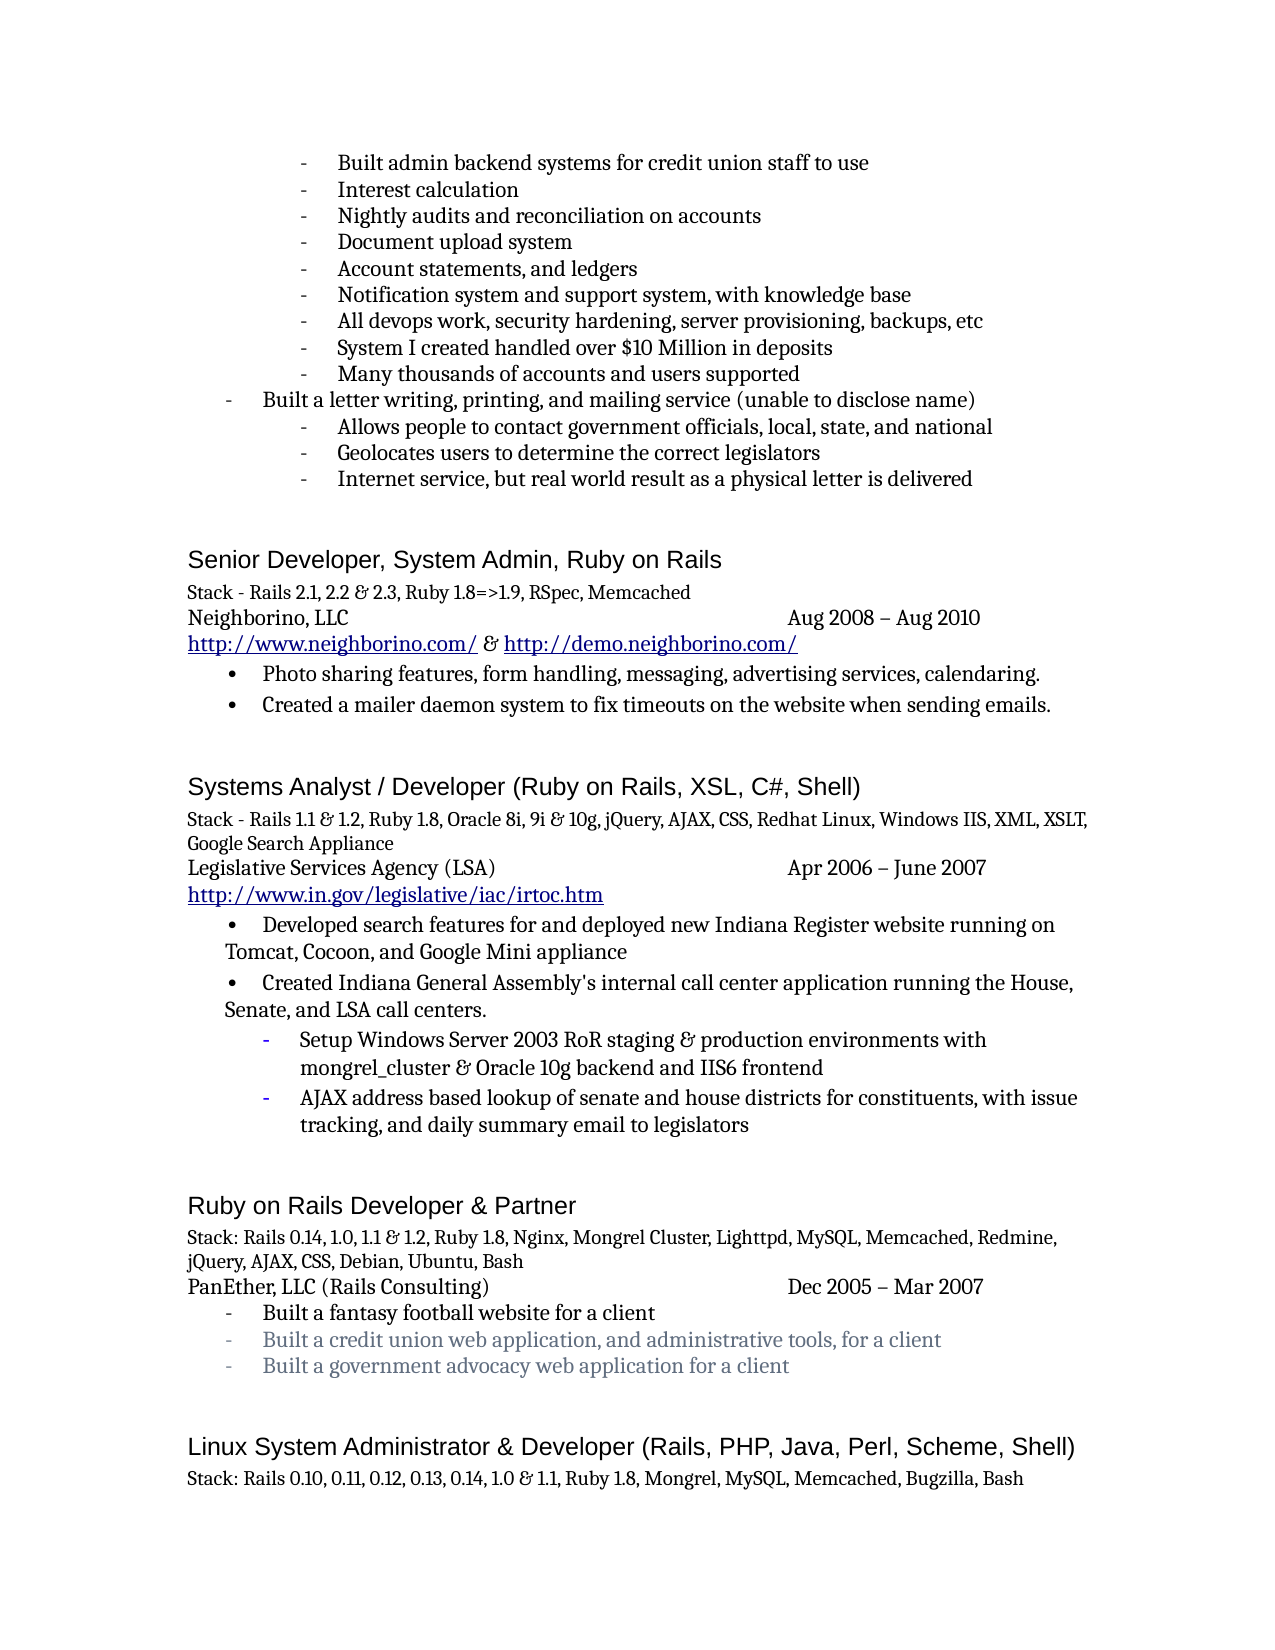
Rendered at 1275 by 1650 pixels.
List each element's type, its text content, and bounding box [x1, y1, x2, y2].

list Interest calculation [300, 176, 1087, 203]
text Stack: Rails 0.14, 1.0, 1.1 & 1.2, Ruby 1.8, Nginx, Mongrel Cluster, Lighttpd, MySQL, Memcached, Redmine, jQuery, AJAX, CSS, Debian, Ubuntu, Bash [187, 1226, 1087, 1274]
text http://www.neighborino.com/ & http://demo.neighborino.com/ [187, 631, 1087, 657]
subtitle Systems Analyst / Developer (Ruby on Rails, XSL, C#, Shell) [187, 772, 1087, 801]
list Internet service, but real world result as a physical letter is delivered [300, 466, 1087, 493]
list Built a credit union web application, and administrative tools, for a client [225, 1327, 1087, 1353]
subtitle Linux System Administrator & Developer (Rails, PHP, Java, Perl, Scheme, Shell) [187, 1432, 1087, 1461]
list Allows people to contact government officials, local, state, and national [300, 413, 1087, 440]
list Developed search features for and deployed new Indiana Register website running on Tomcat, Cocoon, and Google Mini appliance [225, 908, 1087, 965]
list Geolocates users to determine the correct legislators [300, 440, 1087, 466]
text Stack - Rails 2.1, 2.2 & 2.3, Ruby 1.8=>1.9, RSpec, Memcached [187, 580, 1087, 604]
list Document upload system [300, 229, 1087, 255]
list Setup Windows Server 2003 RoR staging & production environments with mongrel_cluster & Oracle 10g backend and IIS6 frontend [262, 1023, 1087, 1081]
list Account statements, and ledgers [300, 255, 1087, 282]
list Built admin backend systems for credit union staff to use [300, 150, 1087, 176]
list Photo sharing features, form handling, messaging, advertising services, calendaring. [225, 657, 1087, 688]
list Created Indiana General Assembly's internal call center application running the House, Senate, and LSA call centers. [225, 965, 1087, 1023]
text PanEther, LLC (Rails Consulting) Dec 2005 – Mar 2007 [187, 1274, 1087, 1300]
text Legislative Services Agency (LSA) Apr 2006 – June 2007 [187, 855, 1087, 881]
text Stack - Rails 1.1 & 1.2, Ruby 1.8, Oracle 8i, 9i & 10g, jQuery, AJAX, CSS, Redhat Linux, Windows IIS, XML, XSLT, Google Search Appliance [187, 807, 1087, 855]
list Notification system and support system, with knowledge base [300, 282, 1087, 308]
list System I created handled over $10 Million in deposits [300, 334, 1087, 361]
subtitle Ruby on Rails Developer & Partner [187, 1191, 1087, 1220]
list Built a fantasy football website for a client [225, 1300, 1087, 1327]
text Neighborino, LLC Aug 2008 – Aug 2010 [187, 604, 1087, 631]
list Many thousands of accounts and users supported [300, 361, 1087, 387]
text Stack: Rails 0.10, 0.11, 0.12, 0.13, 0.14, 1.0 & 1.1, Ruby 1.8, Mongrel, MySQL, Memcached, Bugzilla, Bash [187, 1467, 1087, 1491]
subtitle Senior Developer, System Admin, Ruby on Rails [187, 545, 1087, 574]
list Nightly audits and reconciliation on accounts [300, 203, 1087, 229]
text http://www.in.gov/legislative/iac/irtoc.htm [187, 881, 1087, 908]
list Built a letter writing, printing, and mailing service (unable to disclose name) [225, 387, 1087, 413]
list AJAX address based lookup of senate and house districts for constituents, with issue tracking, and daily summary email to legislators [262, 1081, 1087, 1138]
list Created a mailer daemon system to fix timeouts on the website when sending emails. [225, 688, 1087, 719]
list Built a government advocacy web application for a client [225, 1353, 1087, 1379]
list All devops work, security hardening, server provisioning, backups, etc [300, 308, 1087, 334]
